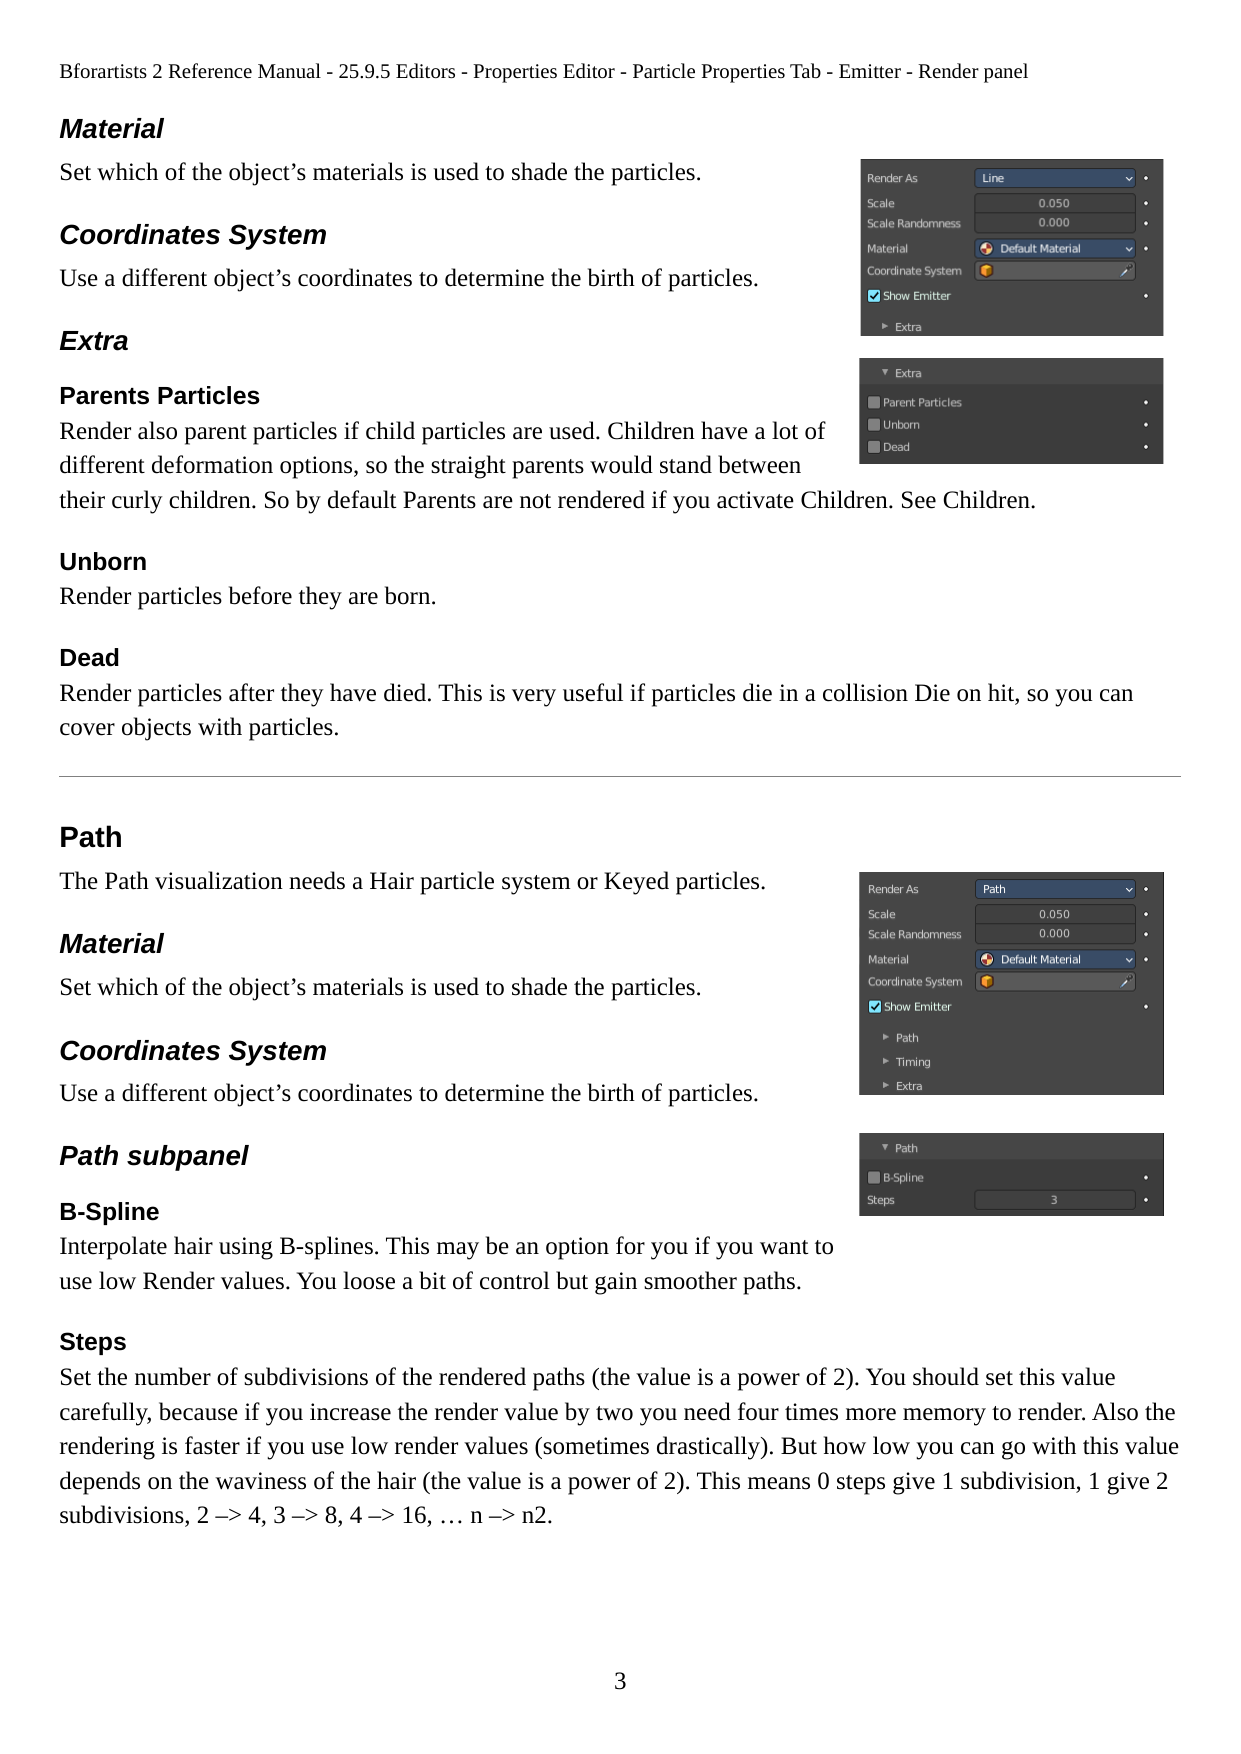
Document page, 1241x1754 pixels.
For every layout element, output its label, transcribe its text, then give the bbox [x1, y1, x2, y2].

subtitle [1164, 928, 1181, 960]
subtitle [1164, 218, 1181, 250]
text Set the number of subdivisions of the rendered paths (the value is a power of 2). You should set this value carefully, because if you increase the render value by two you need four times more memory to render. Also the rendering is faster if you use low render values (sometimes drastically). But how low you can go with this value depends on the waviness of the hair (the value is a power of 2). This means 0 steps give 1 subdivision, 1 give 2 subdivisions, 2 –> 4, 3 –> 8, 4 –> 16, … n –> n2. [59, 1362, 1181, 1529]
picture [860, 159, 1164, 336]
text Use a different object’s coordinates to determine the birth of particles. [59, 263, 860, 292]
subtitle [1164, 1140, 1181, 1172]
subtitle Material [59, 928, 859, 960]
text Render particles after they have died. This is very useful if particles die in a collision Die on hit, so you can cover objects with particles. [59, 678, 1181, 741]
subtitle Coordinates System [59, 218, 860, 250]
subtitle Steps [59, 1327, 1181, 1356]
text Render also parent particles if child particles are used. Children have a lot of different deformation options, so the straight parents would stand between their curly children. So by default Parents are not rendered if you activate Children. See Children. [59, 416, 1181, 514]
text Set which of the object’s materials is used to shade the particles. [59, 972, 859, 1001]
subtitle Path [59, 820, 1181, 854]
subtitle Path subpanel [59, 1140, 859, 1172]
text Render particles before they are born. [59, 581, 1181, 610]
text Interpolate hair using B-splines. This may be an option for you if you want to use low Render values. You loose a bit of control but gain smoother paths. [59, 1231, 1181, 1295]
subtitle B-Spline [59, 1197, 1181, 1225]
subtitle Extra [59, 324, 1181, 356]
picture [859, 358, 1164, 464]
picture [859, 1133, 1164, 1216]
text Use a different object’s coordinates to determine the birth of particles. [59, 1078, 1181, 1107]
subtitle Parents Particles [59, 381, 859, 410]
subtitle Material [59, 113, 1181, 144]
subtitle [1164, 381, 1181, 410]
text Set which of the object’s materials is used to shade the particles. [59, 157, 1181, 186]
subtitle [1164, 1034, 1181, 1066]
text The Path visualization needs a Hair particle system or Keyed particles. [59, 866, 1181, 895]
subtitle Unborn [59, 547, 1181, 575]
subtitle Dead [59, 643, 1181, 672]
subtitle Coordinates System [59, 1034, 859, 1066]
picture [859, 872, 1164, 1095]
